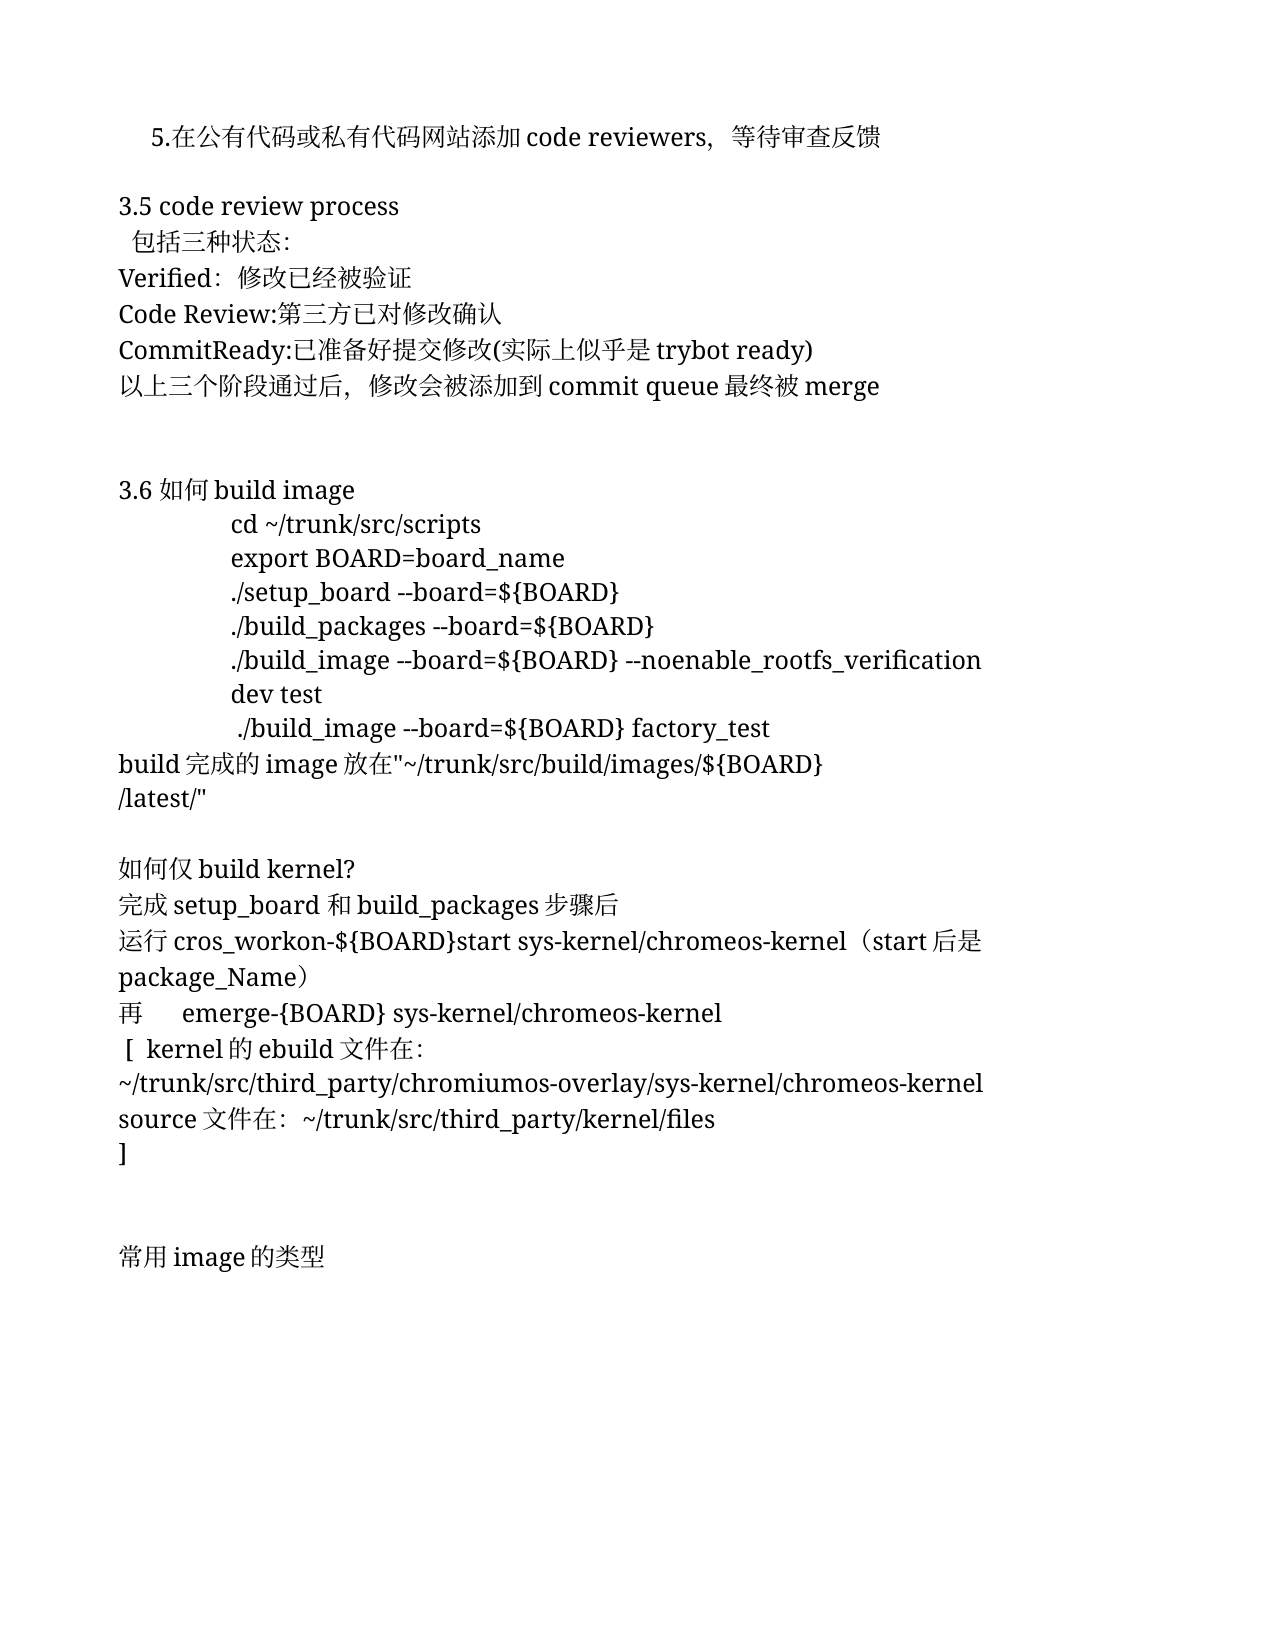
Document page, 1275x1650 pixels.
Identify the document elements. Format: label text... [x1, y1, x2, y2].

text 再 emerge-{BOARD} sys-kernel/chromeos-kernel [118, 993, 1157, 1029]
text build完成的image放在"~/trunk/src/build/images/${BOARD} [118, 745, 1157, 781]
text Verified：修改已经被验证 [118, 258, 1157, 294]
text [ kernel的ebuild文件在： [118, 1029, 1157, 1066]
text cd ~/trunk/src/scripts [230, 507, 1157, 541]
text ./build_image --board=${BOARD} --noenable_rootfs_verification [230, 643, 1157, 677]
text ~/trunk/src/third_party/chromiumos-overlay/sys-kernel/chromeos-kernel [118, 1066, 1157, 1099]
text dev test [230, 677, 1157, 711]
text source文件在：~/trunk/src/third_party/kernel/files [118, 1099, 1157, 1136]
text ./build_image --board=${BOARD} factory_test [230, 711, 1157, 745]
text CommitReady:已准备好提交修改(实际上似乎是trybot ready) [118, 330, 1157, 366]
text 常用image的类型 [118, 1238, 1157, 1274]
text ./build_packages --board=${BOARD} [230, 609, 1157, 643]
text /latest/" [118, 781, 1157, 815]
text ./setup_board --board=${BOARD} [230, 575, 1157, 609]
text 运行cros_workon-${BOARD}start sys-kernel/chromeos-kernel（start后是package_Name） [118, 921, 1157, 993]
text 以上三个阶段通过后，修改会被添加到commit queue最终被merge [118, 366, 1157, 402]
text 5.在公有代码或私有代码网站添加code reviewers，等待审查反馈 [118, 118, 1157, 154]
text 包括三种状态： [118, 222, 1157, 258]
text export BOARD=board_name [230, 541, 1157, 575]
text 如何仅build kernel? [118, 849, 1157, 885]
text 3.6 如何build image [118, 471, 1157, 507]
text Code Review:第三方已对修改确认 [118, 294, 1157, 330]
text 3.5 code review process [118, 188, 1157, 222]
text 完成setup_board 和build_packages步骤后 [118, 885, 1157, 921]
text ] [118, 1136, 1157, 1170]
